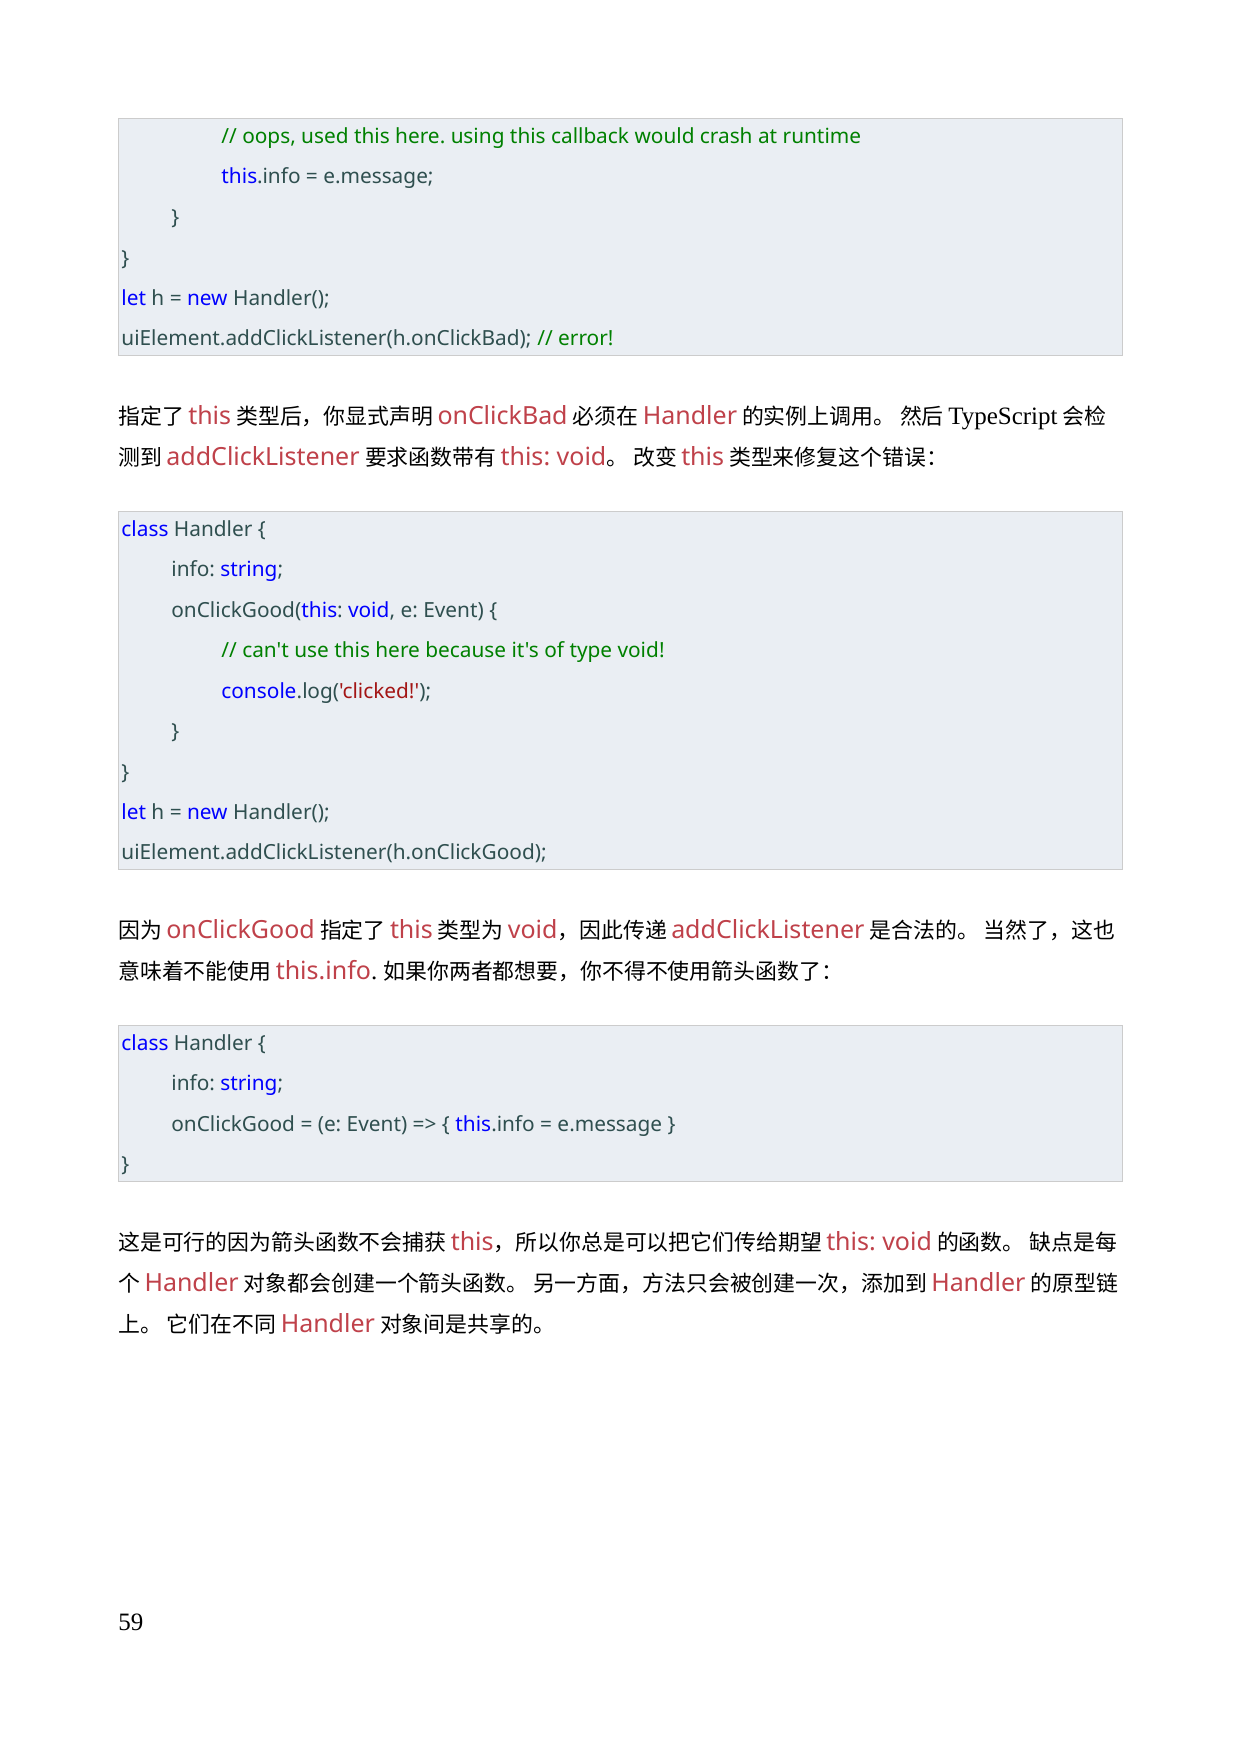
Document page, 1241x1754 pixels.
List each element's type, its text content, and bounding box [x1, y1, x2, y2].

text } [119, 754, 1122, 785]
text info: string; [119, 551, 1122, 583]
text console.log('clicked!'); [119, 673, 1122, 704]
text let h = new Handler(); [119, 280, 1122, 311]
text 因为onClickGood指定了this类型为void，因此传递addClickListener是合法的。 当然了，这也意味着不能使用this.info. 如果你两者都想要，你不得不使用箭头函数了： [118, 912, 1122, 987]
text class Handler { [119, 512, 1122, 542]
text this.info = e.message; [119, 159, 1122, 190]
text uiElement.addClickListener(h.onClickGood); [119, 834, 1122, 869]
text info: string; [119, 1065, 1122, 1097]
text // oops, used this here. using this callback would crash at runtime [119, 119, 1122, 150]
text } [119, 713, 1122, 745]
text // can't use this here because it's of type void! [119, 632, 1122, 664]
text } [119, 240, 1122, 271]
text onClickGood = (e: Event) => { this.info = e.message } [119, 1106, 1122, 1137]
text class Handler { [119, 1026, 1122, 1056]
text } [119, 1146, 1122, 1181]
text uiElement.addClickListener(h.onClickBad); // error! [119, 320, 1122, 355]
text let h = new Handler(); [119, 794, 1122, 826]
text 指定了this类型后，你显式声明onClickBad必须在Handler的实例上调用。 然后TypeScript会检测到addClickListener要求函数带有this: void。 改变this类型来修复这个错误： [118, 398, 1122, 473]
text } [119, 199, 1122, 231]
text 这是可行的因为箭头函数不会捕获this，所以你总是可以把它们传给期望this: void的函数。 缺点是每个Handler对象都会创建一个箭头函数。 另一方面，方法只会被创建一次，添加到Handler的原型链上。 它们在不同Handler对象间是共享的。 [118, 1224, 1122, 1339]
text onClickGood(this: void, e: Event) { [119, 592, 1122, 623]
